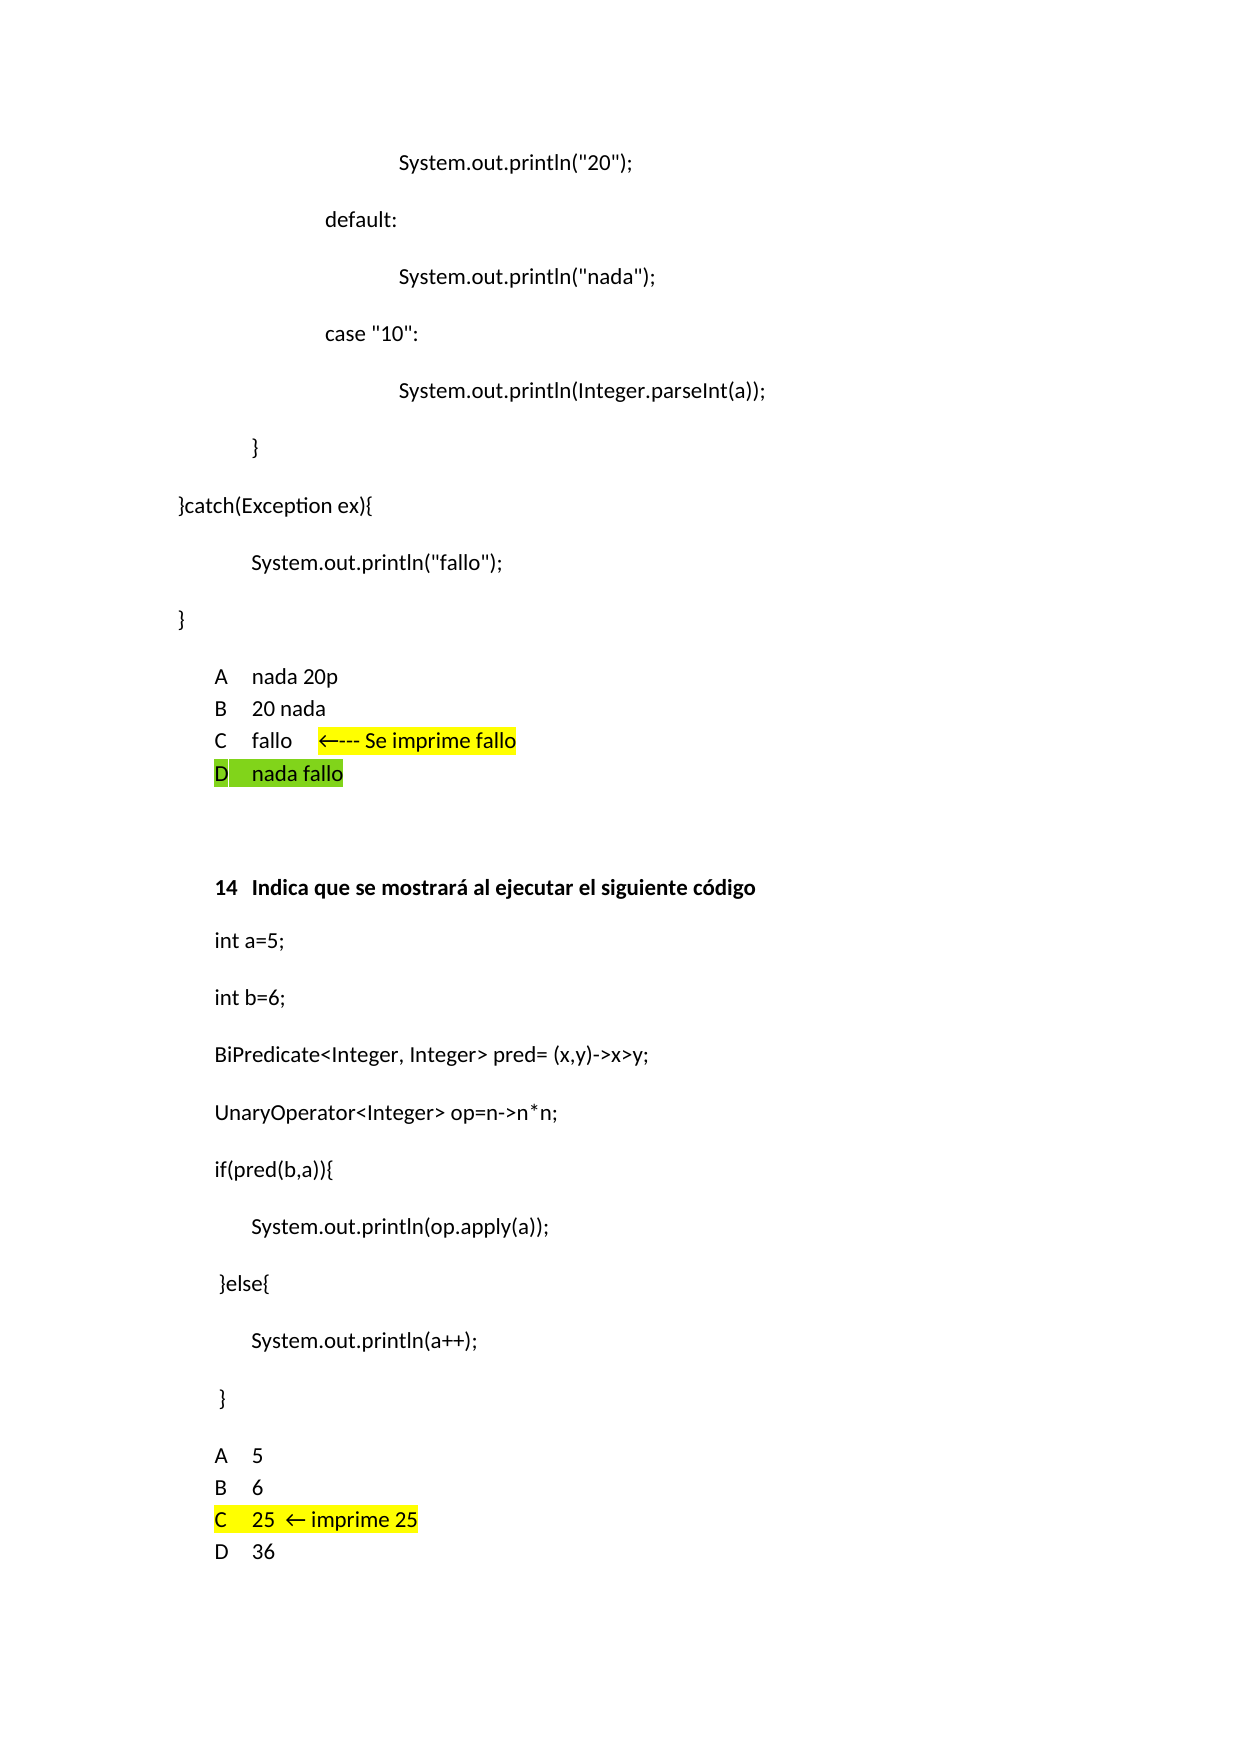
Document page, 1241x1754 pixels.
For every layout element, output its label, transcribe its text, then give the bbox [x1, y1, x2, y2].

text case "10": [214, 319, 1063, 347]
list fallo ←--- Se imprime fallo [214, 727, 1063, 755]
text }else{ [177, 1269, 1063, 1297]
text UnaryOperator<Integer> op=n->n*n; [177, 1098, 1063, 1126]
list nada 20p [214, 662, 1063, 690]
list 5 [214, 1441, 1063, 1469]
text }catch(Exception ex){ [177, 491, 1063, 519]
list 36 [214, 1537, 1063, 1566]
text default: [214, 205, 1063, 233]
text System.out.println("nada"); [214, 262, 1063, 290]
text System.out.println(a++); [177, 1327, 1063, 1354]
text System.out.println(Integer.parseInt(a)); [214, 376, 1063, 404]
list Indica que se mostrará al ejecutar el siguiente código [214, 873, 1063, 901]
list 20 nada [214, 694, 1063, 722]
text } [177, 1384, 1063, 1412]
text int a=5; [177, 926, 1063, 954]
text System.out.println(op.apply(a)); [177, 1212, 1063, 1240]
text } [177, 605, 1063, 633]
list nada fallo [214, 759, 1063, 787]
text int b=6; [177, 983, 1063, 1011]
text System.out.println("fallo"); [177, 548, 1063, 576]
text } [214, 433, 1063, 462]
list 6 [214, 1473, 1063, 1501]
list 25 ← imprime 25 [214, 1505, 1063, 1533]
text if(pred(b,a)){ [177, 1155, 1063, 1183]
text System.out.println("20"); [214, 148, 1063, 176]
text BiPredicate<Integer, Integer> pred= (x,y)->x>y; [177, 1041, 1063, 1069]
